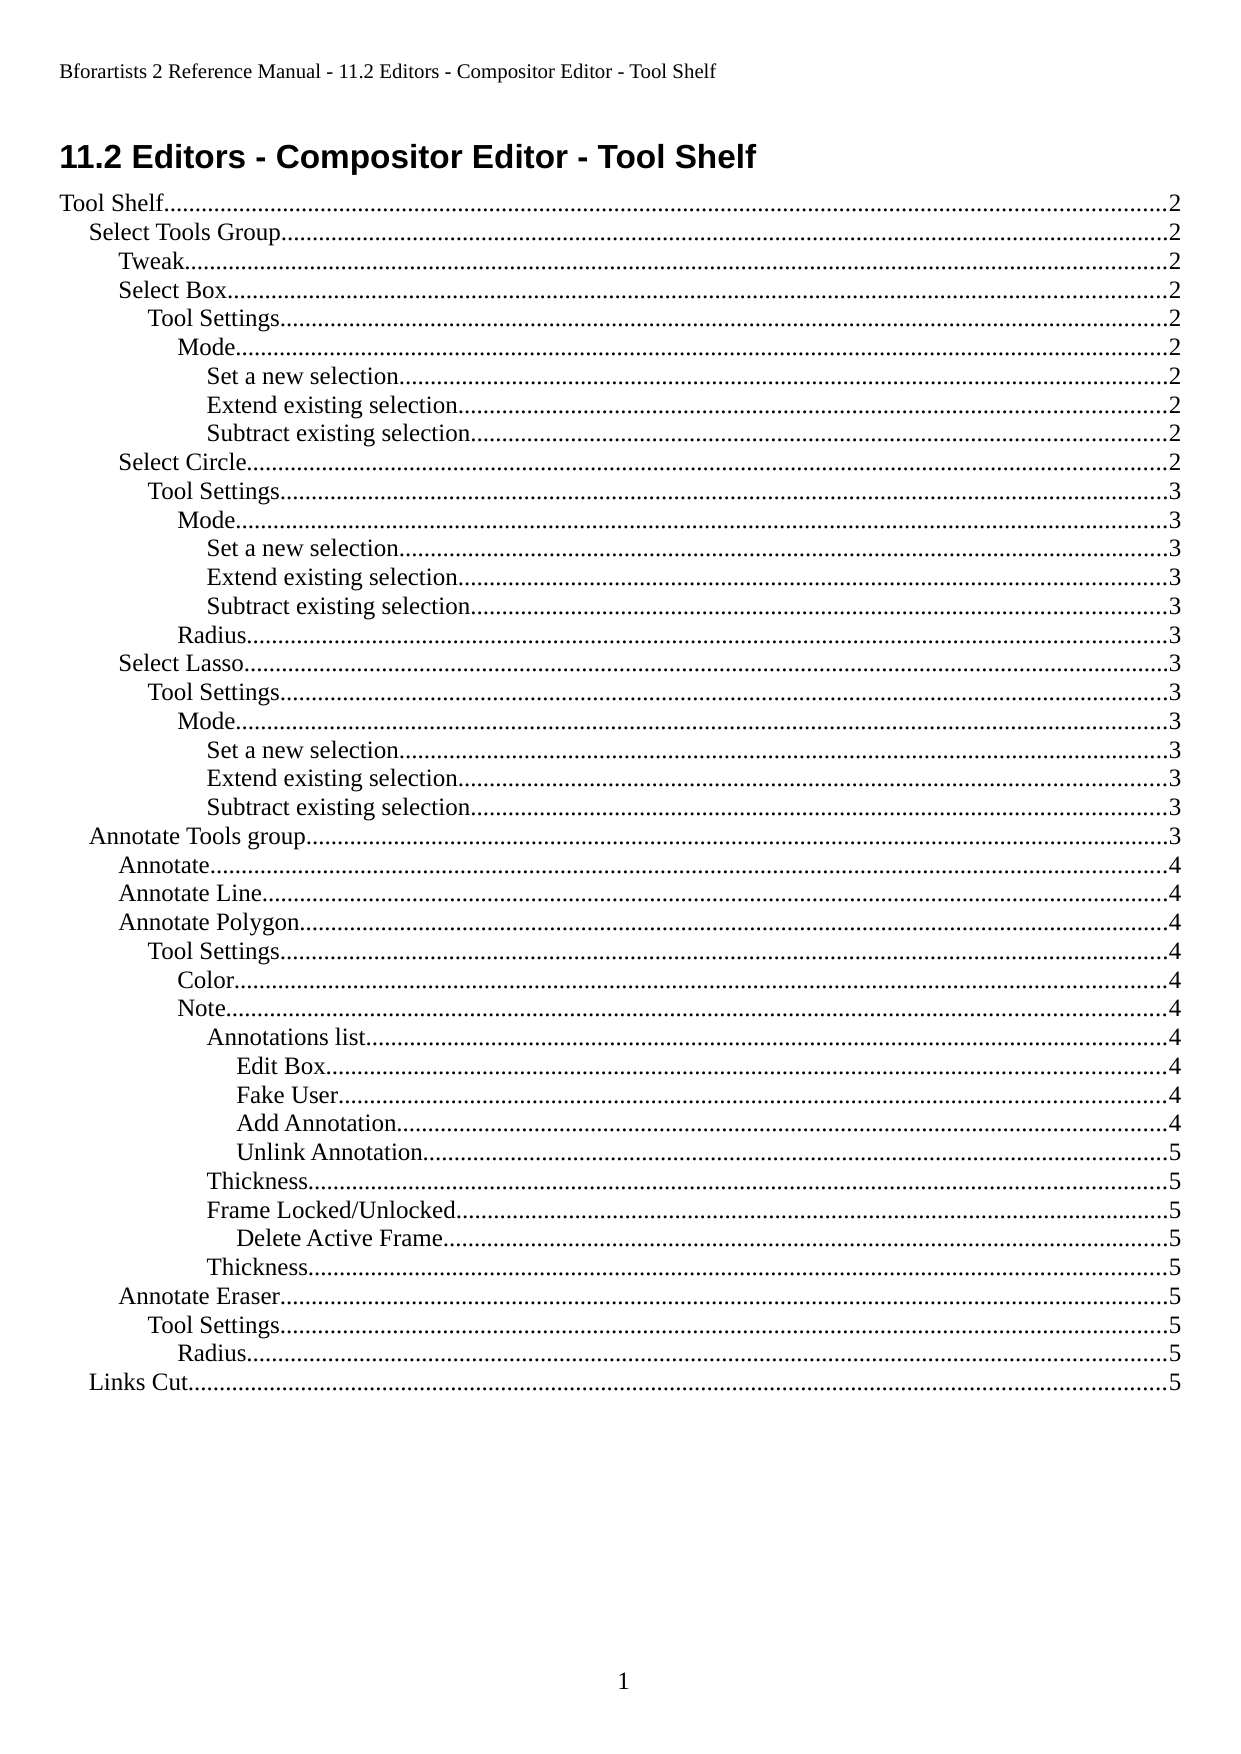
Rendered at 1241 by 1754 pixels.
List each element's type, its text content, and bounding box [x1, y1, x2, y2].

text Extend existing selection 2 [206, 390, 1181, 418]
text Color 4 [177, 965, 1181, 993]
text Links Cut 5 [88, 1367, 1181, 1396]
text Unlink Annotation 5 [236, 1137, 1181, 1166]
text Annotations list 4 [206, 1022, 1181, 1051]
text Tool Settings 4 [147, 936, 1181, 965]
text Mode 2 [177, 332, 1181, 361]
text Tool Settings 5 [147, 1310, 1181, 1338]
text Subtract existing selection 3 [206, 591, 1181, 620]
text Mode 3 [177, 706, 1181, 735]
text Annotate Polygon 4 [118, 907, 1181, 936]
text Thickness 5 [206, 1252, 1181, 1281]
text Radius 5 [177, 1338, 1181, 1367]
text Annotate Tools group 3 [88, 821, 1181, 850]
text Thickness 5 [206, 1166, 1181, 1195]
text Set a new selection 2 [206, 361, 1181, 390]
text Annotate Eraser 5 [118, 1281, 1181, 1310]
text Select Circle 2 [118, 447, 1181, 476]
text Frame Locked/Unlocked 5 [206, 1195, 1181, 1223]
text Subtract existing selection 3 [206, 792, 1181, 821]
text Edit Box 4 [236, 1051, 1181, 1080]
text Subtract existing selection 2 [206, 418, 1181, 447]
text Extend existing selection 3 [206, 763, 1181, 792]
text Tool Settings 3 [147, 677, 1181, 706]
text Annotate Line 4 [118, 878, 1181, 907]
text Select Tools Group 2 [88, 217, 1181, 246]
text Tool Shelf 2 [59, 188, 1181, 217]
text Set a new selection 3 [206, 735, 1181, 763]
text Annotate 4 [118, 850, 1181, 878]
text Select Box 2 [118, 275, 1181, 303]
text Tool Settings 3 [147, 476, 1181, 505]
text Tweak 2 [118, 246, 1181, 275]
subtitle 11.2 Editors - Compositor Editor - Tool Shelf [59, 138, 1181, 176]
text Fake User 4 [236, 1080, 1181, 1108]
text Add Annotation 4 [236, 1108, 1181, 1137]
text Extend existing selection 3 [206, 562, 1181, 591]
text Tool Settings 2 [147, 303, 1181, 332]
text Mode 3 [177, 505, 1181, 533]
text Set a new selection 3 [206, 533, 1181, 562]
text Select Lasso 3 [118, 648, 1181, 677]
text Note 4 [177, 993, 1181, 1022]
text Delete Active Frame 5 [236, 1223, 1181, 1252]
text Radius 3 [177, 620, 1181, 648]
